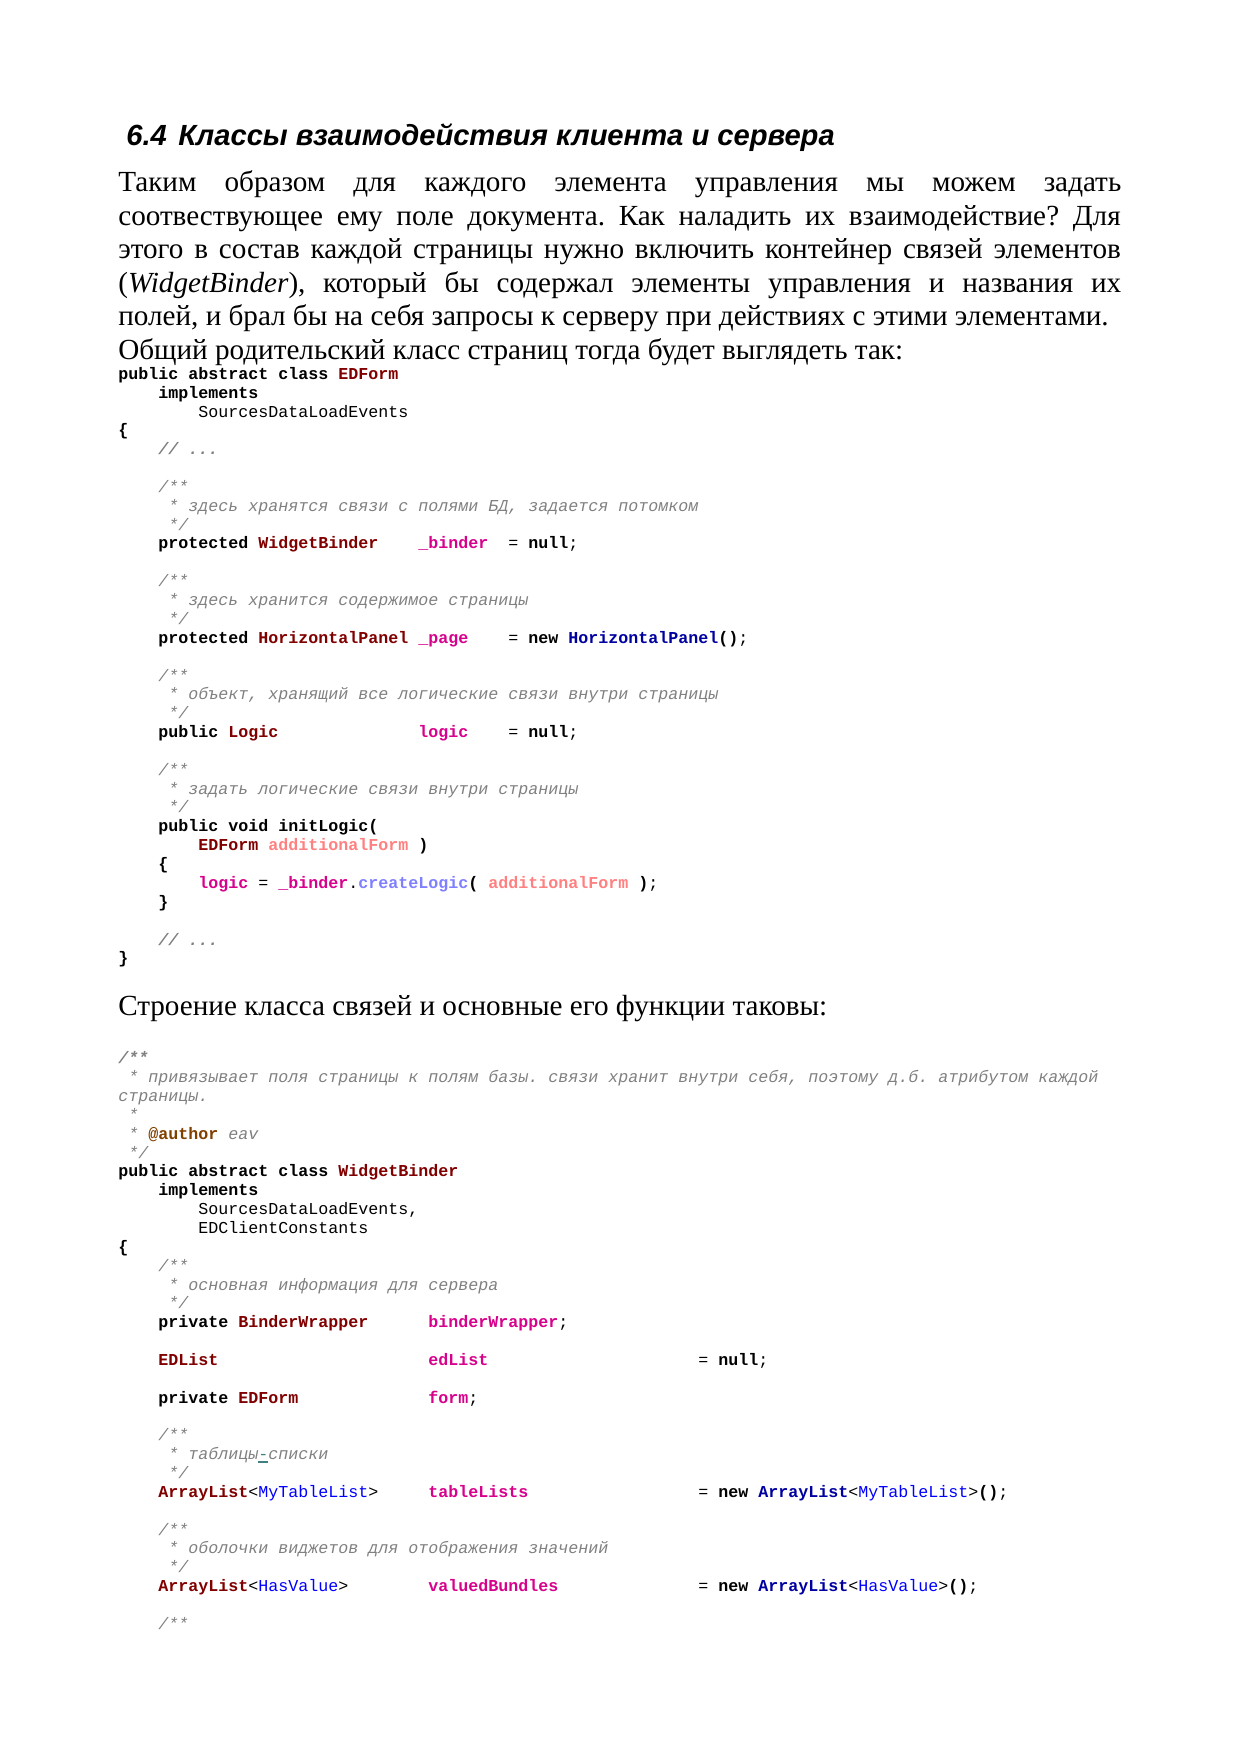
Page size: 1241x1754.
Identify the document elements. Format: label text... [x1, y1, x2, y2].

text */ [118, 1295, 1122, 1314]
text */ [118, 1559, 1122, 1578]
text EDClientConstants [118, 1219, 1122, 1238]
text * привязывает поля страницы к полям базы. связи хранит внутри себя, поэтому д.б. атрибутом каждой страницы. [118, 1069, 1122, 1106]
text EDForm additionalForm ) [118, 837, 1122, 856]
subtitle Классы взаимодействия клиента и сервера [118, 118, 1122, 152]
text * [118, 1106, 1122, 1125]
text SourcesDataLoadEvents [118, 403, 1122, 422]
text /** [118, 1616, 1122, 1634]
text protected WidgetBinder _binder = null; [118, 535, 1122, 554]
text /** [118, 1257, 1122, 1276]
text /** [118, 1427, 1122, 1446]
text * задать логические связи внутри страницы [118, 780, 1122, 799]
text // ... [118, 931, 1122, 950]
text /** [118, 1050, 1122, 1069]
text * основная информация для сервера [118, 1276, 1122, 1295]
text { [118, 422, 1122, 441]
text { [118, 1238, 1122, 1257]
text public abstract class WidgetBinder [118, 1163, 1122, 1182]
text * здесь хранится содержимое страницы [118, 592, 1122, 611]
text { [118, 856, 1122, 874]
text */ [118, 705, 1122, 724]
text public abstract class EDForm [118, 365, 1122, 384]
text public Logic logic = null; [118, 724, 1122, 742]
text /** [118, 573, 1122, 592]
text * оболочки виджетов для отображения значений [118, 1540, 1122, 1559]
text ArrayList<HasValue> valuedBundles = new ArrayList<HasValue>(); [118, 1578, 1122, 1597]
text /** [118, 1521, 1122, 1540]
text /** [118, 478, 1122, 497]
text ArrayList<MyTableList> tableLists = new ArrayList<MyTableList>(); [118, 1483, 1122, 1502]
text */ [118, 611, 1122, 629]
text * @author eav [118, 1125, 1122, 1144]
text private BinderWrapper binderWrapper; [118, 1314, 1122, 1333]
text Таким образом для каждого элемента управления мы можем задать соотвествующее ему поле документа. Как наладить их взаимодействие? Для этого в состав каждой страницы нужно включить контейнер связей элементов (WidgetBinder), который бы содержал элементы управления и названия их полей, и брал бы на себя запросы к серверу при действиях с этими элементами. [118, 164, 1122, 332]
text } [118, 893, 1122, 912]
text EDList edList = null; [118, 1352, 1122, 1370]
text /** [118, 667, 1122, 686]
text } [118, 950, 1122, 969]
text // ... [118, 441, 1122, 460]
text * таблицы-списки [118, 1446, 1122, 1465]
text protected HorizontalPanel _page = new HorizontalPanel(); [118, 629, 1122, 648]
text private EDForm form; [118, 1389, 1122, 1408]
text public void initLogic( [118, 818, 1122, 837]
text * объект, хранящий все логические связи внутри страницы [118, 686, 1122, 705]
text */ [118, 1144, 1122, 1163]
text implements [118, 1182, 1122, 1201]
text logic = _binder.createLogic( additionalForm ); [118, 874, 1122, 893]
text Строение класса связей и основные его функции таковы: [118, 988, 1122, 1021]
text /** [118, 761, 1122, 780]
text SourcesDataLoadEvents, [118, 1201, 1122, 1219]
text */ [118, 799, 1122, 818]
text */ [118, 516, 1122, 535]
text * здесь хранятся связи с полями БД, задается потомком [118, 497, 1122, 516]
text */ [118, 1465, 1122, 1483]
text implements [118, 384, 1122, 403]
text Общий родительский класс страниц тогда будет выглядеть так: [118, 332, 1122, 365]
